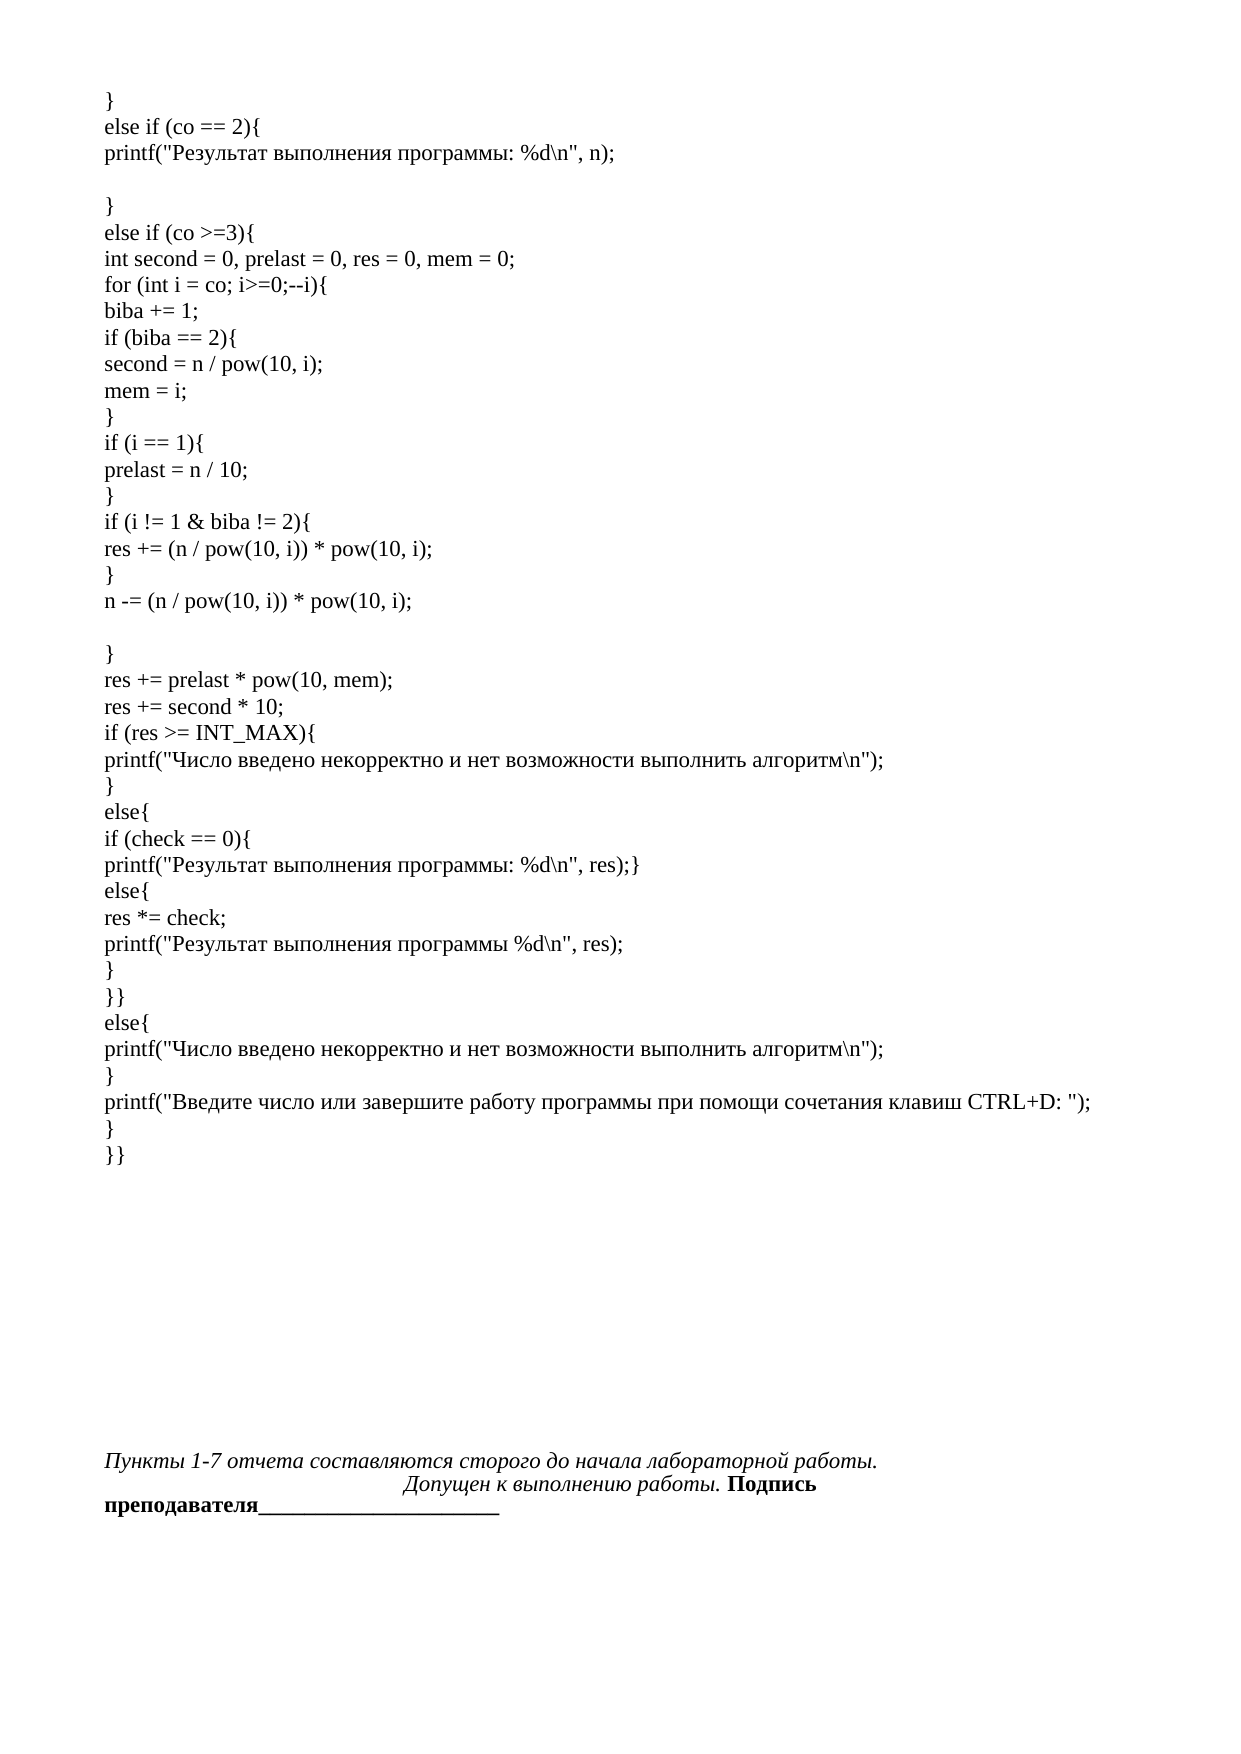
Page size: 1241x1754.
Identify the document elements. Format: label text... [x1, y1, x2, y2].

text res += (n / pow(10, i)) * pow(10, i); [104, 535, 1173, 561]
text printf("Результат выполнения программы: %d\n", n); [104, 139, 1173, 166]
text } [104, 482, 1173, 508]
text second = n / pow(10, i); [104, 350, 1173, 377]
text printf("Число введено некорректно и нет возможности выполнить алгоритм\n"); [104, 1036, 1173, 1062]
text else{ [104, 798, 1173, 825]
text } [104, 1062, 1173, 1088]
text prelast = n / 10; [104, 456, 1173, 482]
text res += second * 10; [104, 693, 1173, 719]
text else if (co >=3){ [104, 218, 1173, 245]
text } [104, 87, 1173, 113]
text }} [104, 983, 1173, 1009]
text biba += 1; [104, 298, 1173, 324]
text Допущен к выполнению работы. Подпись преподавателя_____________________ [104, 1474, 1173, 1518]
text } [104, 956, 1173, 983]
text }} [104, 1141, 1173, 1167]
text if (i == 1){ [104, 429, 1173, 456]
text } [104, 403, 1173, 429]
text if (res >= INT_MAX){ [104, 719, 1173, 746]
text if (check == 0){ [104, 825, 1173, 851]
text } [104, 772, 1173, 798]
text Пункты 1-7 отчета составляются сторого до начала лабораторной работы. [104, 1448, 1173, 1474]
text if (biba == 2){ [104, 324, 1173, 350]
text res *= check; [104, 904, 1173, 930]
text mem = i; [104, 377, 1173, 403]
text } [104, 1114, 1173, 1141]
text } [104, 640, 1173, 667]
text } [104, 561, 1173, 587]
text printf("Введите число или завершите работу программы при помощи сочетания клавиш CTRL+D: "); [104, 1088, 1173, 1114]
text if (i != 1 & biba != 2){ [104, 508, 1173, 535]
text printf("Результат выполнения программы: %d\n", res);} [104, 851, 1173, 877]
text printf("Результат выполнения программы %d\n", res); [104, 930, 1173, 956]
text else{ [104, 877, 1173, 904]
text n -= (n / pow(10, i)) * pow(10, i); [104, 587, 1173, 614]
text res += prelast * pow(10, mem); [104, 667, 1173, 693]
text int second = 0, prelast = 0, res = 0, mem = 0; [104, 245, 1173, 271]
text for (int i = co; i>=0;--i){ [104, 271, 1173, 298]
text else{ [104, 1009, 1173, 1036]
text printf("Число введено некорректно и нет возможности выполнить алгоритм\n"); [104, 746, 1173, 772]
text else if (co == 2){ [104, 113, 1173, 139]
text } [104, 192, 1173, 218]
